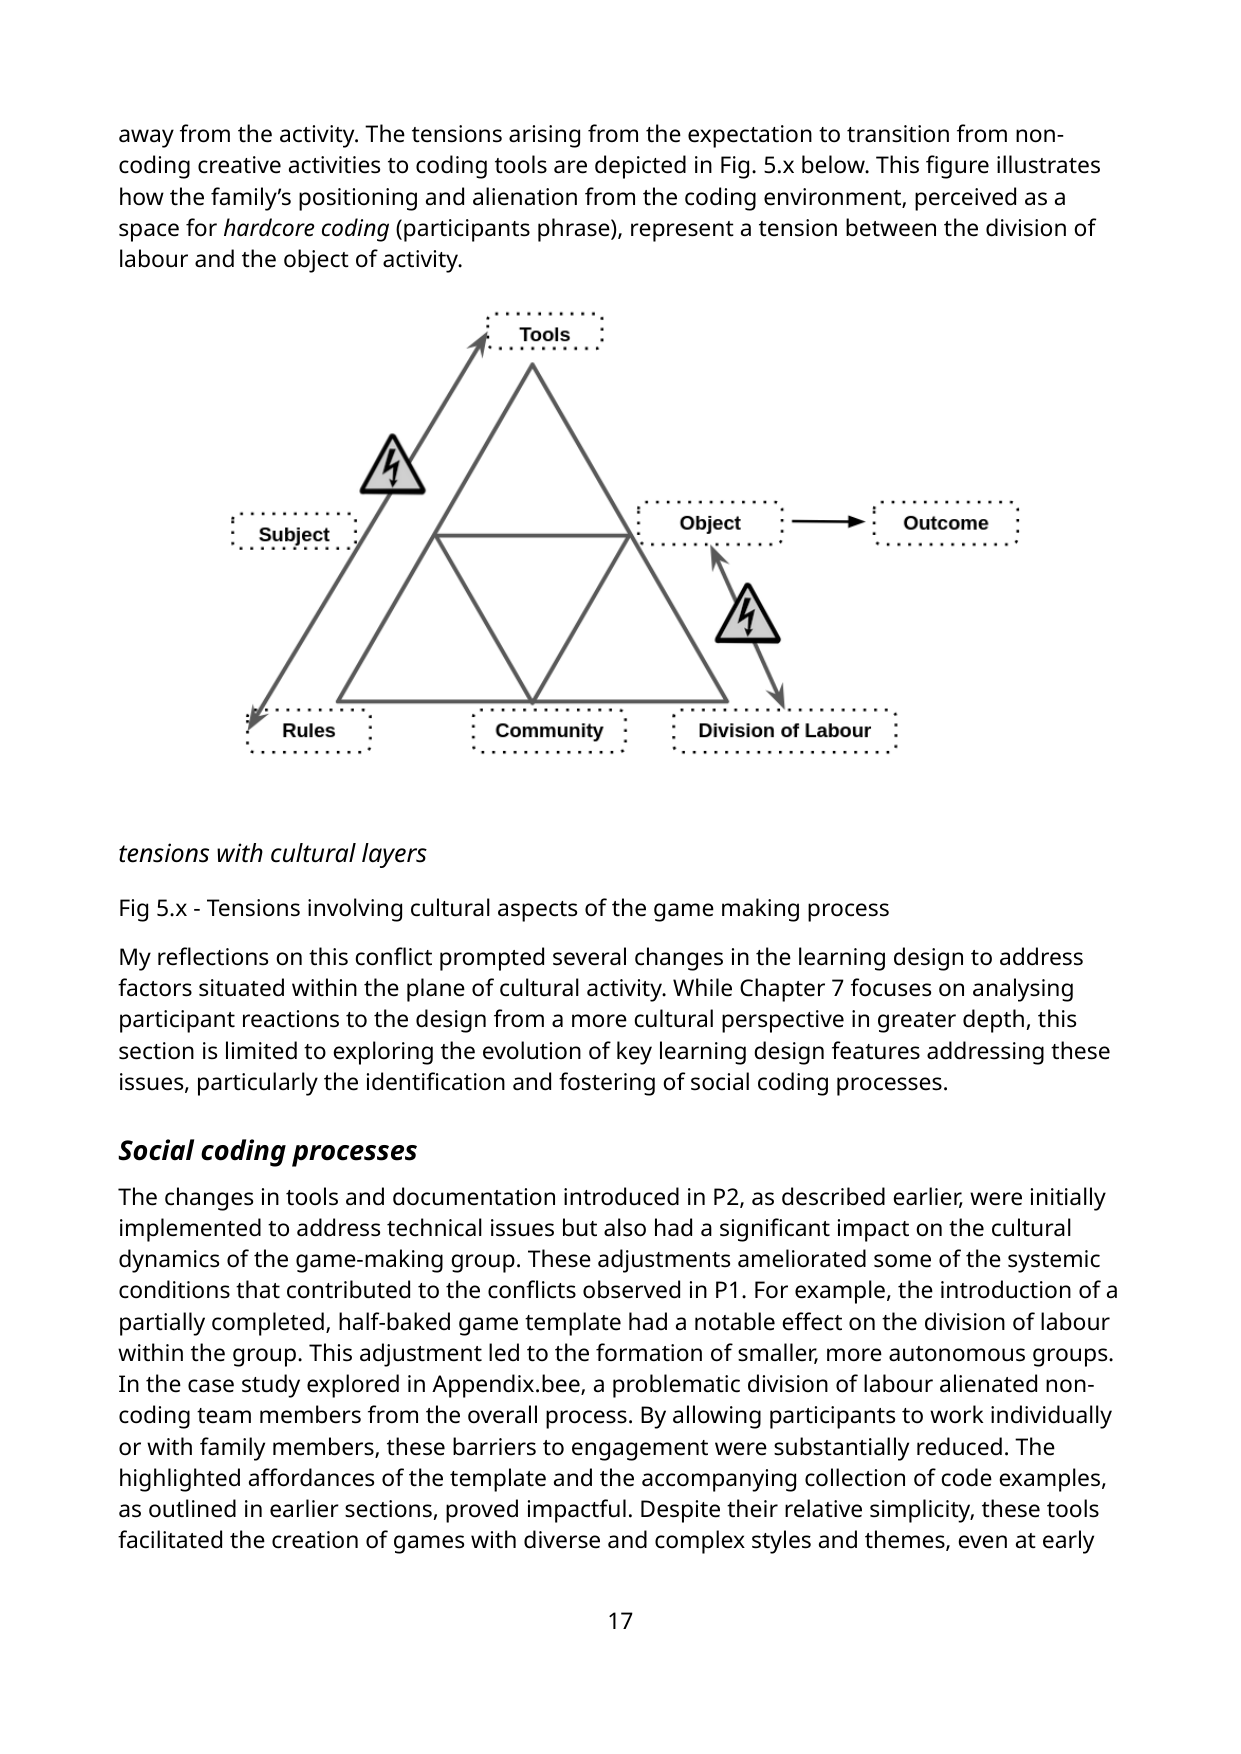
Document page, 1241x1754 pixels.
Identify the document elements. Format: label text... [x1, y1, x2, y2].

text tensions with cultural layers [118, 836, 1122, 870]
text away from the activity. The tensions arising from the expectation to transition from non-coding creative activities to coding tools are depicted in Fig. 5.x below. This figure illustrates how the family’s positioning and alienation from the coding environment, perceived as a space for hardcore coding (participants phrase), represent a tension between the division of labour and the object of activity. [118, 118, 1122, 274]
text My reflections on this conflict prompted several changes in the learning design to address factors situated within the plane of cultural activity. While Chapter 7 focuses on analysing participant reactions to the design from a more cultural perspective in greater depth, this section is limited to exploring the evolution of key learning design features addressing these issues, particularly the identification and fostering of social coding processes. [118, 941, 1122, 1097]
subtitle Social coding processes [118, 1131, 1122, 1168]
text The changes in tools and documentation introduced in P2, as described earlier, were initially implemented to address technical issues but also had a significant impact on the cultural dynamics of the game-making group. These adjustments ameliorated some of the systemic conditions that contributed to the conflicts observed in P1. For example, the introduction of a partially completed, half-baked game template had a notable effect on the division of labour within the group. This adjustment led to the formation of smaller, more autonomous groups. In the case study explored in Appendix.bee, a problematic division of labour alienated non-coding team members from the overall process. By allowing participants to work individually or with family members, these barriers to engagement were substantially reduced. The highlighted affordances of the template and the accompanying collection of code examples, as outlined in earlier sections, proved impactful. Despite their relative simplicity, these tools facilitated the creation of games with diverse and complex styles and themes, even at early [118, 1180, 1122, 1555]
picture [118, 283, 1072, 824]
text Fig 5.x - Tensions involving cultural aspects of the game making process [118, 892, 1122, 923]
